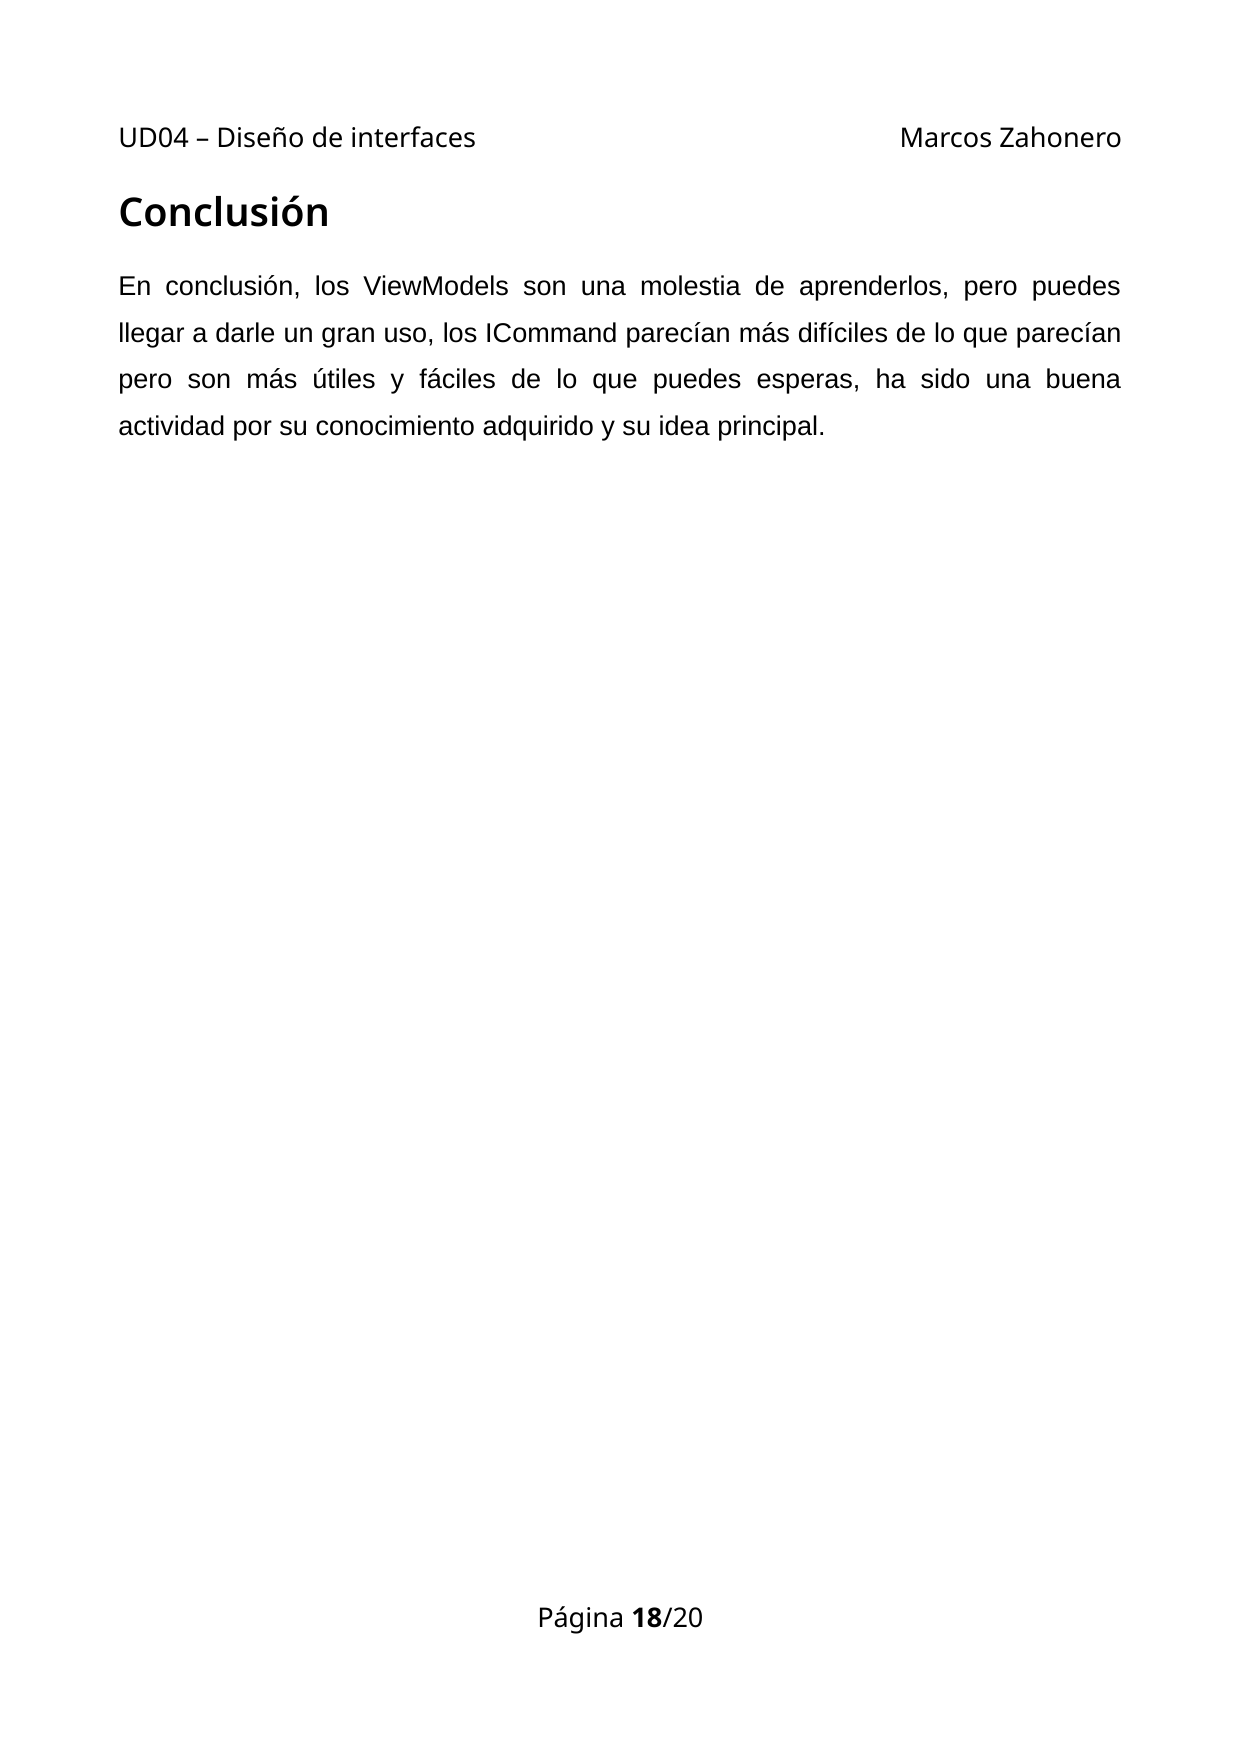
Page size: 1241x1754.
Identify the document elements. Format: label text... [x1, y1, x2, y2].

text En conclusión, los ViewModels son una molestia de aprenderlos, pero puedes llegar a darle un gran uso, los ICommand parecían más difíciles de lo que parecían pero son más útiles y fáciles de lo que puedes esperas, ha sido una buena actividad por su conocimiento adquirido y su idea principal. [118, 270, 1122, 442]
subtitle Conclusión [118, 184, 1122, 238]
